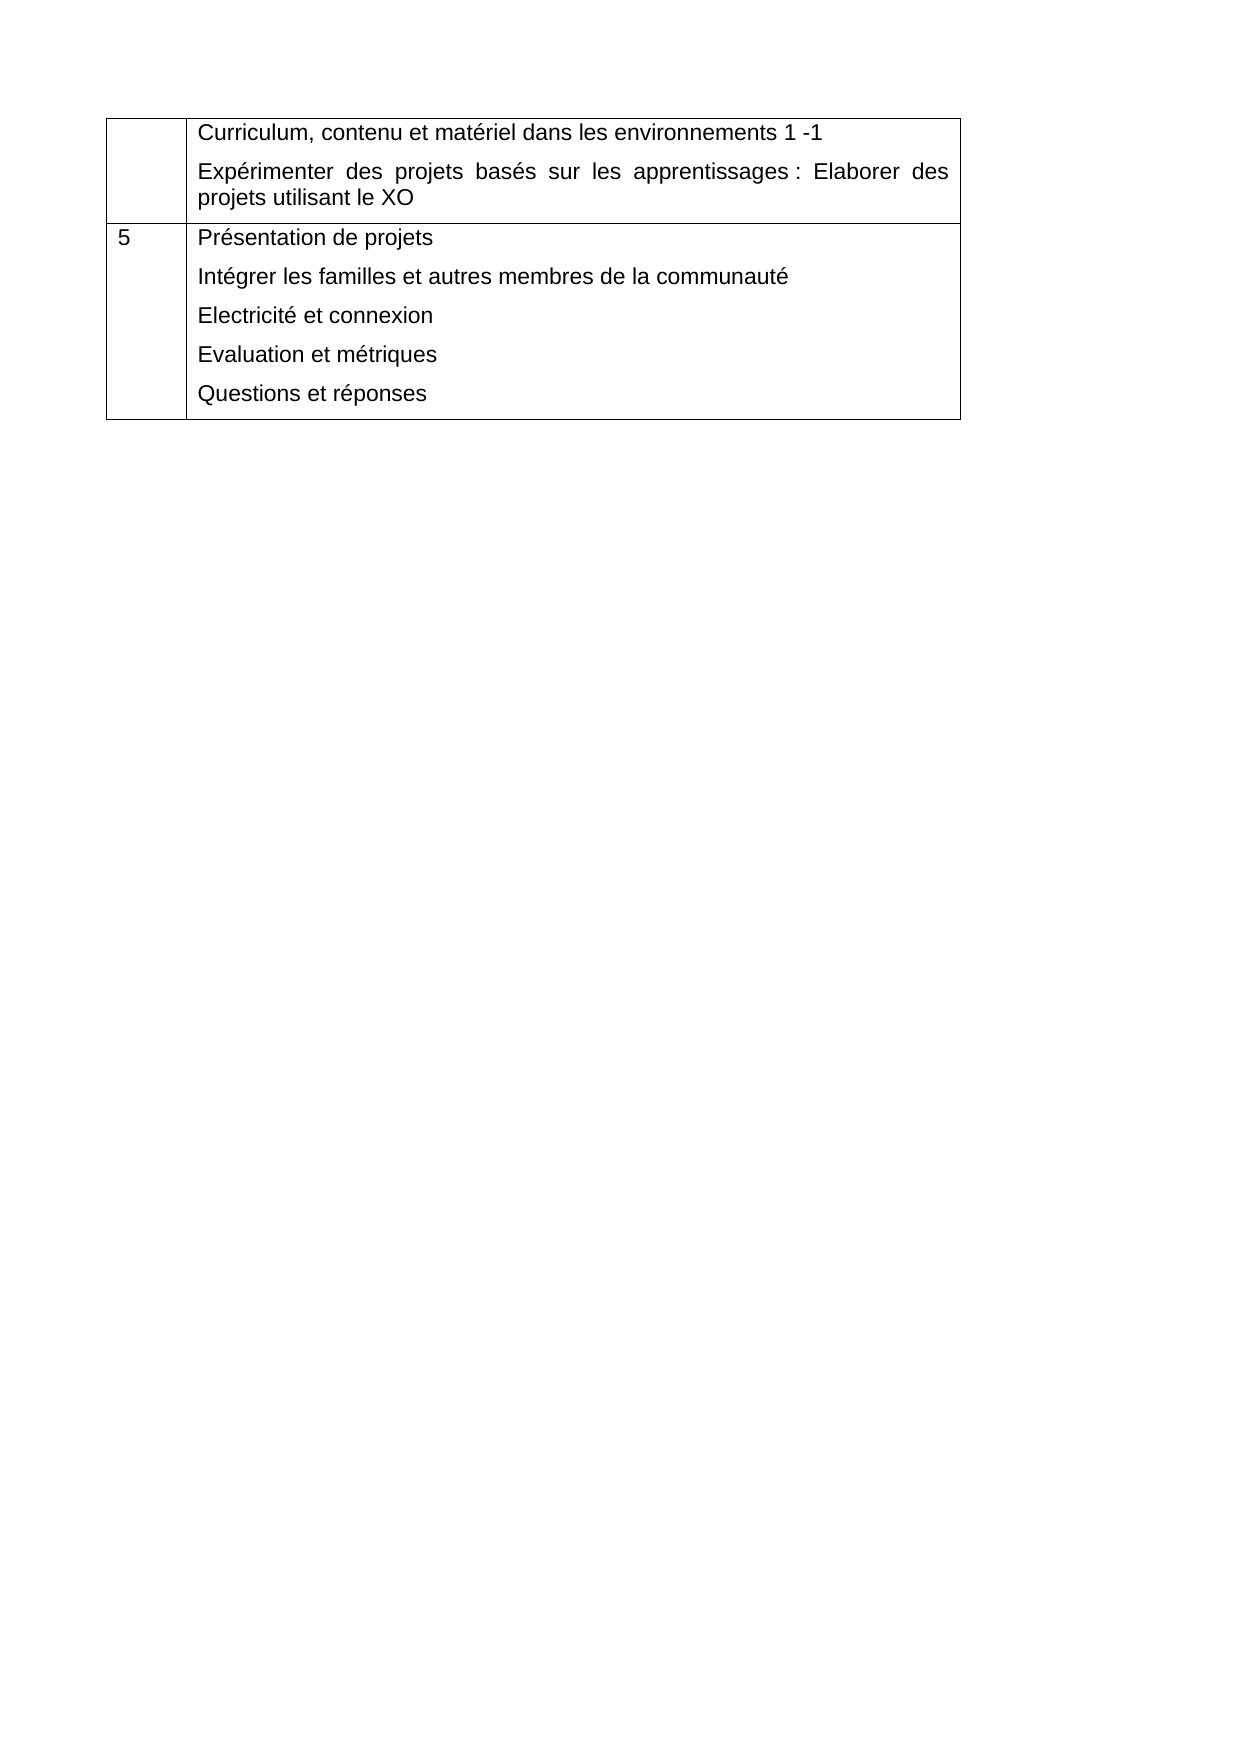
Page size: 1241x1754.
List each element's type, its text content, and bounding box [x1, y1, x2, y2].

table_cell Présentation de projets Intégrer les familles et autres membres de la communauté Electricité et connexion Evaluation et métriques Questions et réponses [187, 224, 960, 418]
table_cell 5 [107, 224, 186, 418]
table_cell Curriculum, contenu et matériel dans les environnements 1 -1 Expérimenter des projets basés sur les apprentissages : Elaborer des projets utilisant le XO [187, 119, 960, 223]
table_cell [107, 119, 186, 223]
